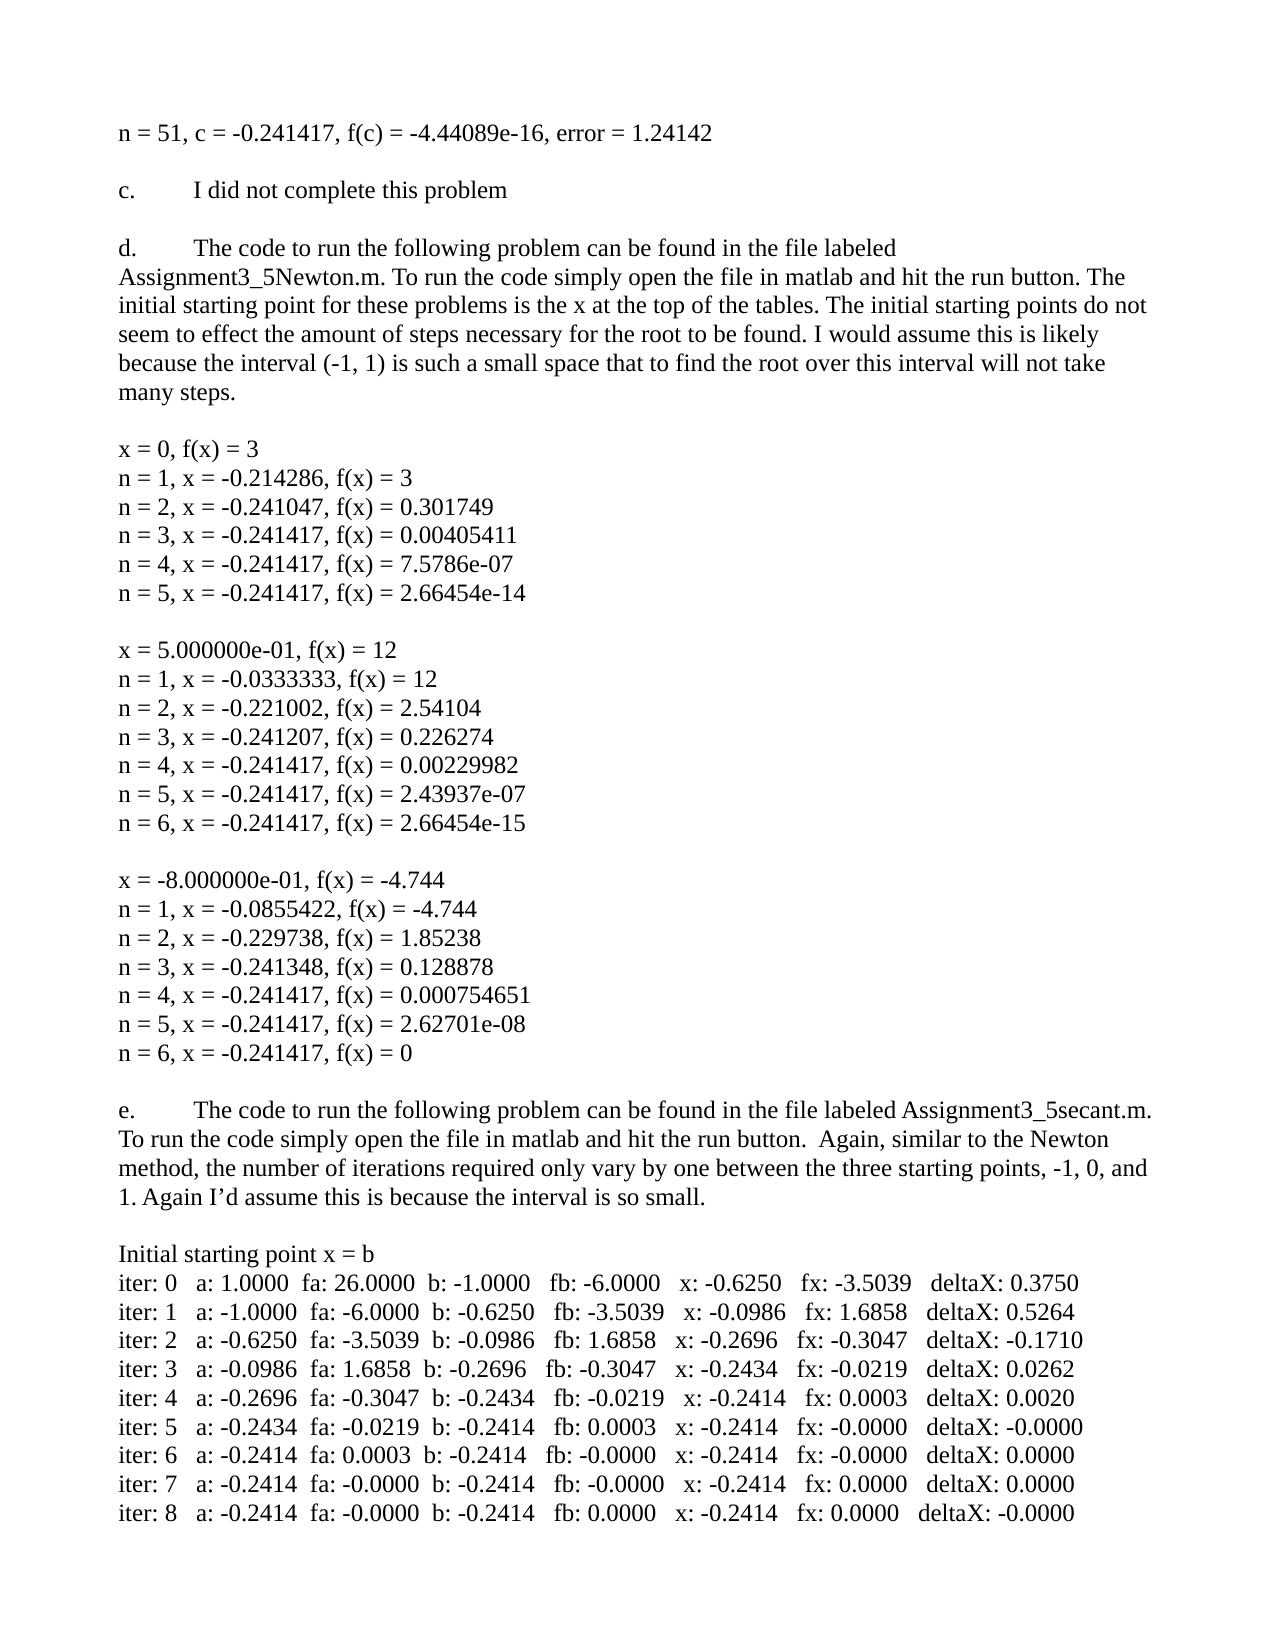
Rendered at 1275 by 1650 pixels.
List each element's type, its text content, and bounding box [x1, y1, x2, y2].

text n = 5, x = -0.241417, f(x) = 2.43937e-07 [118, 779, 1157, 808]
text n = 2, x = -0.229738, f(x) = 1.85238 [118, 923, 1157, 952]
text iter: 2 a: -0.6250 fa: -3.5039 b: -0.0986 fb: 1.6858 x: -0.2696 fx: -0.3047 deltaX: -0.1710 [118, 1326, 1157, 1354]
text iter: 4 a: -0.2696 fa: -0.3047 b: -0.2434 fb: -0.0219 x: -0.2414 fx: 0.0003 deltaX: 0.0020 [118, 1383, 1157, 1412]
text n = 3, x = -0.241417, f(x) = 0.00405411 [118, 521, 1157, 549]
text n = 1, x = -0.0855422, f(x) = -4.744 [118, 894, 1157, 923]
text n = 2, x = -0.221002, f(x) = 2.54104 [118, 693, 1157, 722]
text n = 1, x = -0.214286, f(x) = 3 [118, 463, 1157, 492]
text n = 3, x = -0.241207, f(x) = 0.226274 [118, 722, 1157, 751]
text n = 3, x = -0.241348, f(x) = 0.128878 [118, 952, 1157, 981]
text x = -8.000000e-01, f(x) = -4.744 [118, 866, 1157, 894]
text iter: 1 a: -1.0000 fa: -6.0000 b: -0.6250 fb: -3.5039 x: -0.0986 fx: 1.6858 deltaX: 0.5264 [118, 1297, 1157, 1326]
text iter: 3 a: -0.0986 fa: 1.6858 b: -0.2696 fb: -0.3047 x: -0.2434 fx: -0.0219 deltaX: 0.0262 [118, 1354, 1157, 1383]
text e. The code to run the following problem can be found in the file labeled Assignment3_5secant.m. To run the code simply open the file in matlab and hit the run button. Again, similar to the Newton method, the number of iterations required only vary by one between the three starting points, -1, 0, and 1. Again I’d assume this is because the interval is so small. [118, 1096, 1157, 1211]
text x = 5.000000e-01, f(x) = 12 [118, 636, 1157, 664]
text n = 4, x = -0.241417, f(x) = 7.5786e-07 [118, 549, 1157, 578]
text n = 4, x = -0.241417, f(x) = 0.00229982 [118, 751, 1157, 779]
text n = 5, x = -0.241417, f(x) = 2.66454e-14 [118, 578, 1157, 607]
text n = 2, x = -0.241047, f(x) = 0.301749 [118, 492, 1157, 521]
text x = 0, f(x) = 3 [118, 434, 1157, 463]
text n = 1, x = -0.0333333, f(x) = 12 [118, 664, 1157, 693]
text iter: 6 a: -0.2414 fa: 0.0003 b: -0.2414 fb: -0.0000 x: -0.2414 fx: -0.0000 deltaX: 0.0000 [118, 1441, 1157, 1469]
text n = 51, c = -0.241417, f(c) = -4.44089e-16, error = 1.24142 [118, 118, 1157, 147]
text iter: 0 a: 1.0000 fa: 26.0000 b: -1.0000 fb: -6.0000 x: -0.6250 fx: -3.5039 deltaX: 0.3750 [118, 1268, 1157, 1297]
text c. I did not complete this problem [118, 176, 1157, 204]
text iter: 8 a: -0.2414 fa: -0.0000 b: -0.2414 fb: 0.0000 x: -0.2414 fx: 0.0000 deltaX: -0.0000 [118, 1498, 1157, 1527]
text iter: 7 a: -0.2414 fa: -0.0000 b: -0.2414 fb: -0.0000 x: -0.2414 fx: 0.0000 deltaX: 0.0000 [118, 1469, 1157, 1498]
text n = 5, x = -0.241417, f(x) = 2.62701e-08 [118, 1009, 1157, 1038]
text d. The code to run the following problem can be found in the file labeled Assignment3_5Newton.m. To run the code simply open the file in matlab and hit the run button. The initial starting point for these problems is the x at the top of the tables. The initial starting points do not seem to effect the amount of steps necessary for the root to be found. I would assume this is likely because the interval (-1, 1) is such a small space that to find the root over this interval will not take many steps. [118, 233, 1157, 406]
text Initial starting point x = b [118, 1239, 1157, 1268]
text n = 4, x = -0.241417, f(x) = 0.000754651 [118, 981, 1157, 1009]
text iter: 5 a: -0.2434 fa: -0.0219 b: -0.2414 fb: 0.0003 x: -0.2414 fx: -0.0000 deltaX: -0.0000 [118, 1412, 1157, 1441]
text n = 6, x = -0.241417, f(x) = 0 [118, 1038, 1157, 1067]
text n = 6, x = -0.241417, f(x) = 2.66454e-15 [118, 808, 1157, 837]
